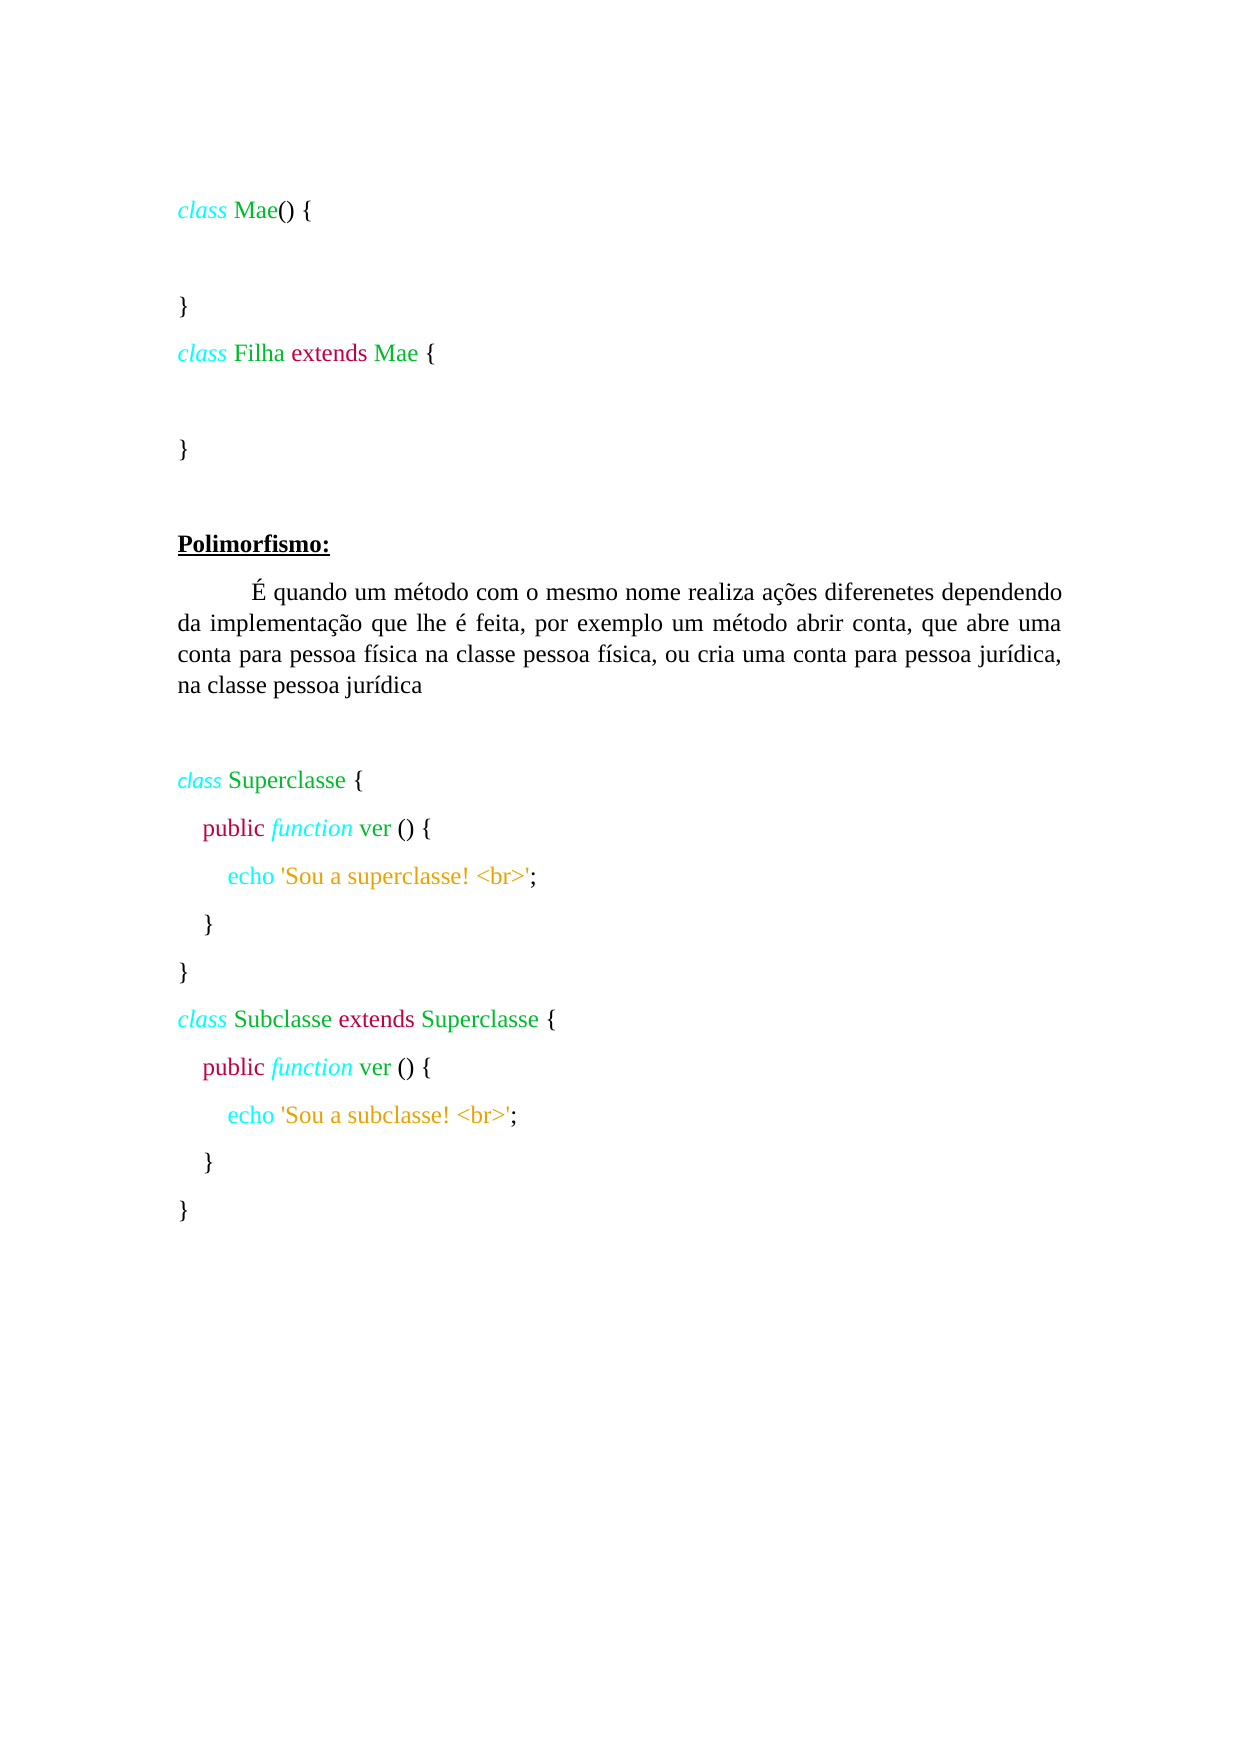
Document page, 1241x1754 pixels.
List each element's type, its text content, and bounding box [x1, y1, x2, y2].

text public function ver () { [177, 1052, 1063, 1081]
text } [177, 957, 1063, 985]
text echo 'Sou a superclasse! <br>'; [177, 861, 1063, 890]
text class Filha extends Mae { [177, 338, 1063, 367]
text Polimorfismo: [177, 529, 1063, 558]
text class Mae() { [177, 195, 1063, 224]
text } [177, 909, 1063, 938]
text public function ver () { [177, 813, 1063, 842]
text } [177, 1147, 1063, 1176]
text } [177, 1195, 1063, 1224]
text class Superclasse { [177, 766, 1063, 794]
text } [177, 291, 1063, 319]
text É quando um método com o mesmo nome realiza ações diferenetes dependendo da implementação que lhe é feita, por exemplo um método abrir conta, que abre uma conta para pessoa física na classe pessoa física, ou cria uma conta para pessoa jurídica, na classe pessoa jurídica [177, 577, 1063, 699]
text } [177, 434, 1063, 463]
text echo 'Sou a subclasse! <br>'; [177, 1100, 1063, 1128]
text class Subclasse extends Superclasse { [177, 1004, 1063, 1033]
